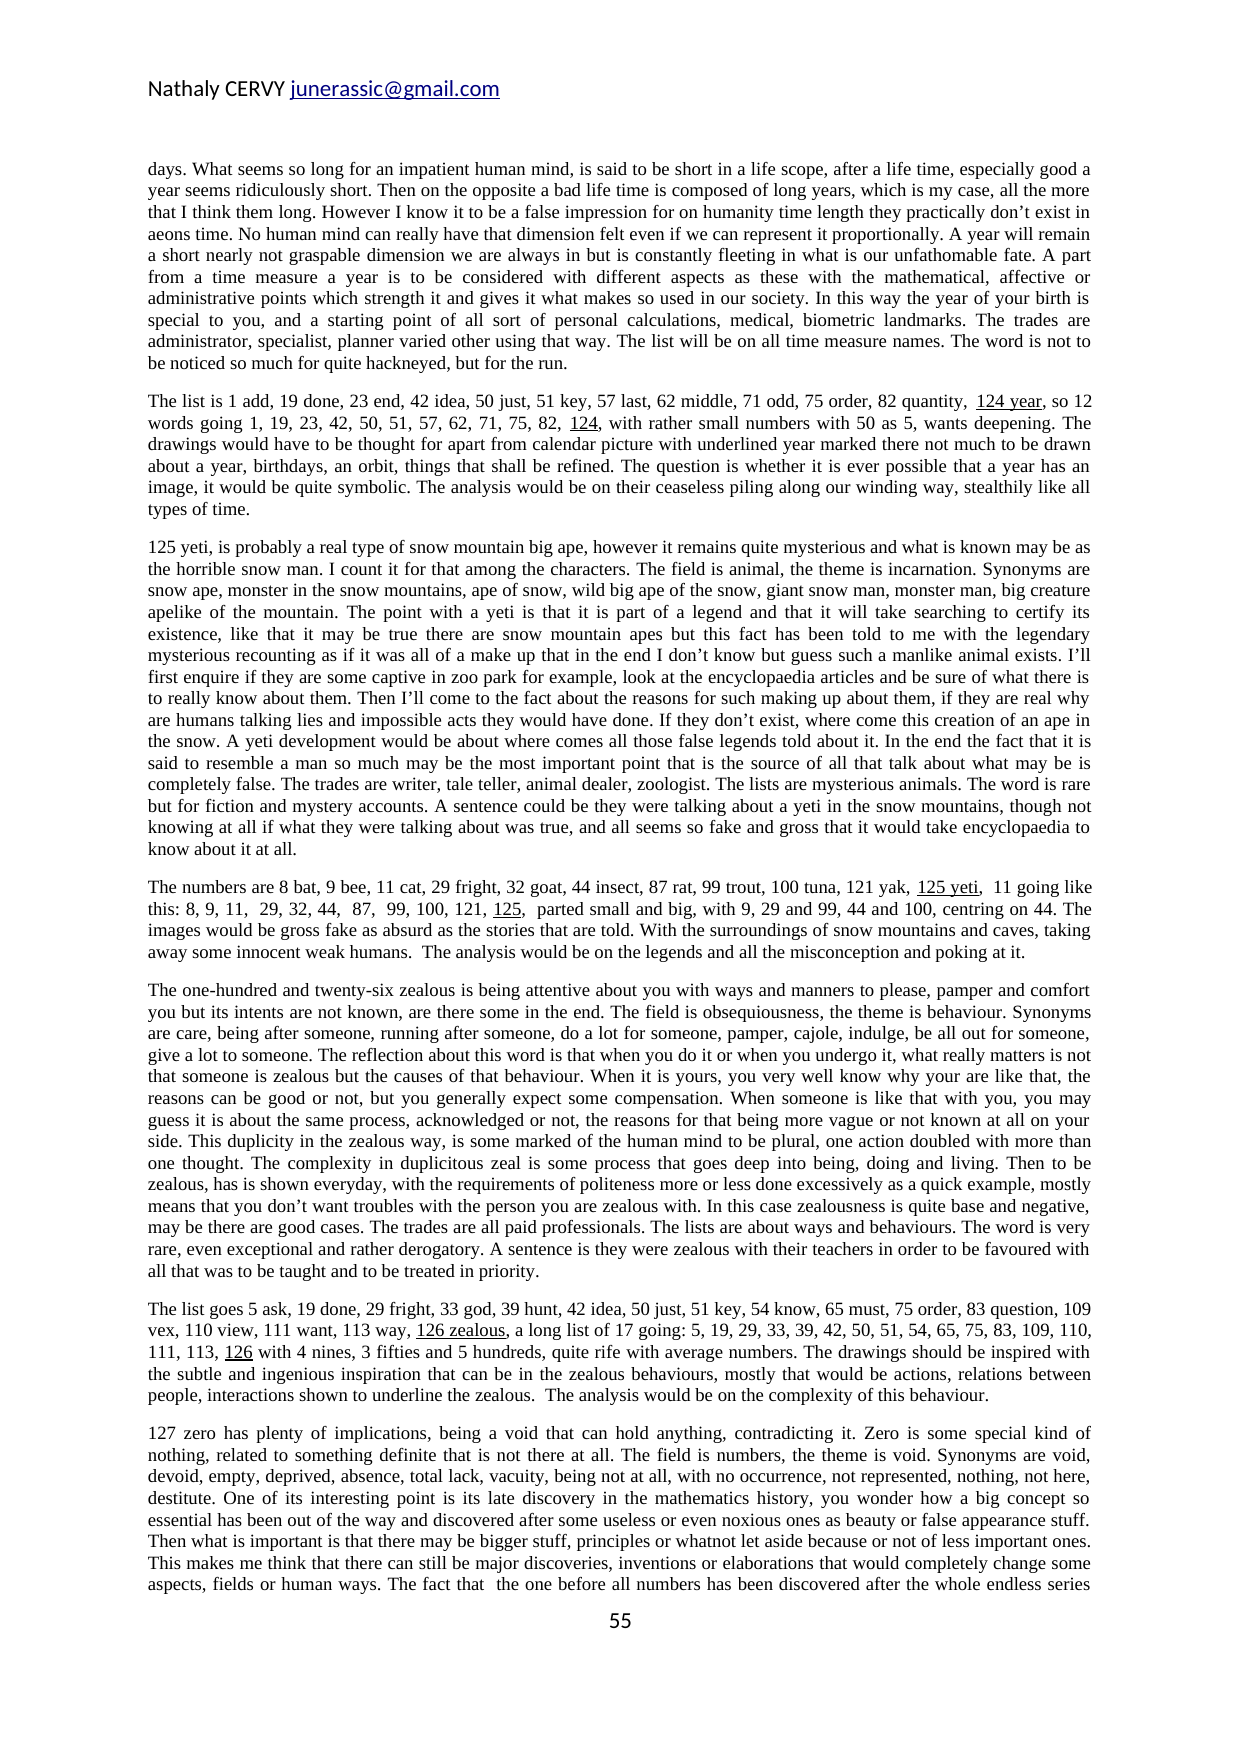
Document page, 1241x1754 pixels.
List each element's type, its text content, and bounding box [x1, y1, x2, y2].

text days. What seems so long for an impatient human mind, is said to be short in a life scope, after a life time, especially good a year seems ridiculously short. Then on the opposite a bad life time is composed of long years, which is my case, all the more that I think them long. However I know it to be a false impression for on humanity time length they practically don’t exist in aeons time. No human mind can really have that dimension felt even if we can represent it proportionally. A year will remain a short nearly not graspable dimension we are always in but is constantly fleeting in what is our unfathomable fate. A part from a time measure a year is to be considered with different aspects as these with the mathematical, affective or administrative points which strength it and gives it what makes so used in our society. In this way the year of your birth is special to you, and a starting point of all sort of personal calculations, medical, biometric landmarks. The trades are administrator, specialist, planner varied other using that way. The list will be on all time measure names. The word is not to be noticed so much for quite hackneyed, but for the run. [148, 158, 1093, 373]
text The list goes 5 ask, 19 done, 29 fright, 33 god, 39 hunt, 42 idea, 50 just, 51 key, 54 know, 65 must, 75 order, 83 question, 109 vex, 110 view, 111 want, 113 way, 126 zealous, a long list of 17 going: 5, 19, 29, 33, 39, 42, 50, 51, 54, 65, 75, 83, 109, 110, 111, 113, 126 with 4 nines, 3 fifties and 5 hundreds, quite rife with average numbers. The drawings should be inspired with the subtle and ingenious inspiration that can be in the zealous behaviours, mostly that would be actions, relations between people, interactions shown to underline the zealous. The analysis would be on the complexity of this behaviour. [148, 1298, 1093, 1406]
text 125 yeti, is probably a real type of snow mountain big ape, however it remains quite mysterious and what is known may be as the horrible snow man. I count it for that among the characters. The field is animal, the theme is incarnation. Synonyms are snow ape, monster in the snow mountains, ape of snow, wild big ape of the snow, giant snow man, monster man, big creature apelike of the mountain. The point with a yeti is that it is part of a legend and that it will take searching to certify its existence, like that it may be true there are snow mountain apes but this fact has been told to me with the legendary mysterious recounting as if it was all of a make up that in the end I don’t know but guess such a manlike animal exists. I’ll first enquire if they are some captive in zoo park for example, look at the encyclopaedia articles and be sure of what there is to really know about them. Then I’ll come to the fact about the reasons for such making up about them, if they are real why are humans talking lies and impossible acts they would have done. If they don’t exist, where come this creation of an ape in the snow. A yeti development would be about where comes all those false legends told about it. In the end the fact that it is said to resemble a man so much may be the most important point that is the source of all that talk about what may be is completely false. The trades are writer, tale teller, animal dealer, zoologist. The lists are mysterious animals. The word is rare but for fiction and mystery accounts. A sentence could be they were talking about a yeti in the snow mountains, though not knowing at all if what they were talking about was true, and all seems so fake and gross that it would take encyclopaedia to know about it at all. [148, 536, 1093, 859]
text The list is 1 add, 19 done, 23 end, 42 idea, 50 just, 51 key, 57 last, 62 middle, 71 odd, 75 order, 82 quantity, 124 year, so 12 words going 1, 19, 23, 42, 50, 51, 57, 62, 71, 75, 82, 124, with rather small numbers with 50 as 5, wants deepening. The drawings would have to be thought for apart from calendar picture with underlined year marked there not much to be drawn about a year, birthdays, an orbit, things that shall be refined. The question is whether it is ever possible that a year has an image, it would be quite symbolic. The analysis would be on their ceaseless piling along our winding way, stealthily like all types of time. [148, 390, 1093, 519]
text The numbers are 8 bat, 9 bee, 11 cat, 29 fright, 32 goat, 44 insect, 87 rat, 99 trout, 100 tuna, 121 yak, 125 yeti, 11 going like this: 8, 9, 11, 29, 32, 44, 87, 99, 100, 121, 125, parted small and big, with 9, 29 and 99, 44 and 100, centring on 44. The images would be gross fake as absurd as the stories that are told. With the surroundings of snow mountains and caves, taking away some innocent weak humans. The analysis would be on the legends and all the misconception and poking at it. [148, 876, 1093, 962]
text The one-hundred and twenty-six zealous is being attentive about you with ways and manners to please, pamper and comfort you but its intents are not known, are there some in the end. The field is obsequiousness, the theme is behaviour. Synonyms are care, being after someone, running after someone, do a lot for someone, pamper, cajole, indulge, be all out for someone, give a lot to someone. The reflection about this word is that when you do it or when you undergo it, what really matters is not that someone is zealous but the causes of that behaviour. When it is yours, you very well know why your are like that, the reasons can be good or not, but you generally expect some compensation. When someone is like that with you, you may guess it is about the same process, acknowledged or not, the reasons for that being more vague or not known at all on your side. This duplicity in the zealous way, is some marked of the human mind to be plural, one action doubled with more than one thought. The complexity in duplicitous zeal is some process that goes deep into being, doing and living. Then to be zealous, has is shown everyday, with the requirements of politeness more or less done excessively as a quick example, mostly means that you don’t want troubles with the person you are zealous with. In this case zealousness is quite base and negative, may be there are good cases. The trades are all paid professionals. The lists are about ways and behaviours. The word is very rare, even exceptional and rather derogatory. A sentence is they were zealous with their teachers in order to be favoured with all that was to be taught and to be treated in priority. [148, 979, 1093, 1281]
text 127 zero has plenty of implications, being a void that can hold anything, contradicting it. Zero is some special kind of nothing, related to something definite that is not there at all. The field is numbers, the theme is void. Synonyms are void, devoid, empty, deprived, absence, total lack, vacuity, being not at all, with no occurrence, not represented, nothing, not here, destitute. One of its interesting point is its late discovery in the mathematics history, you wonder how a big concept so essential has been out of the way and discovered after some useless or even noxious ones as beauty or false appearance stuff. Then what is important is that there may be bigger stuff, principles or whatnot let aside because or not of less important ones. This makes me think that there can still be major discoveries, inventions or elaborations that would completely change some aspects, fields or human ways. The fact that the one before all numbers has been discovered after the whole endless series [148, 1422, 1093, 1595]
